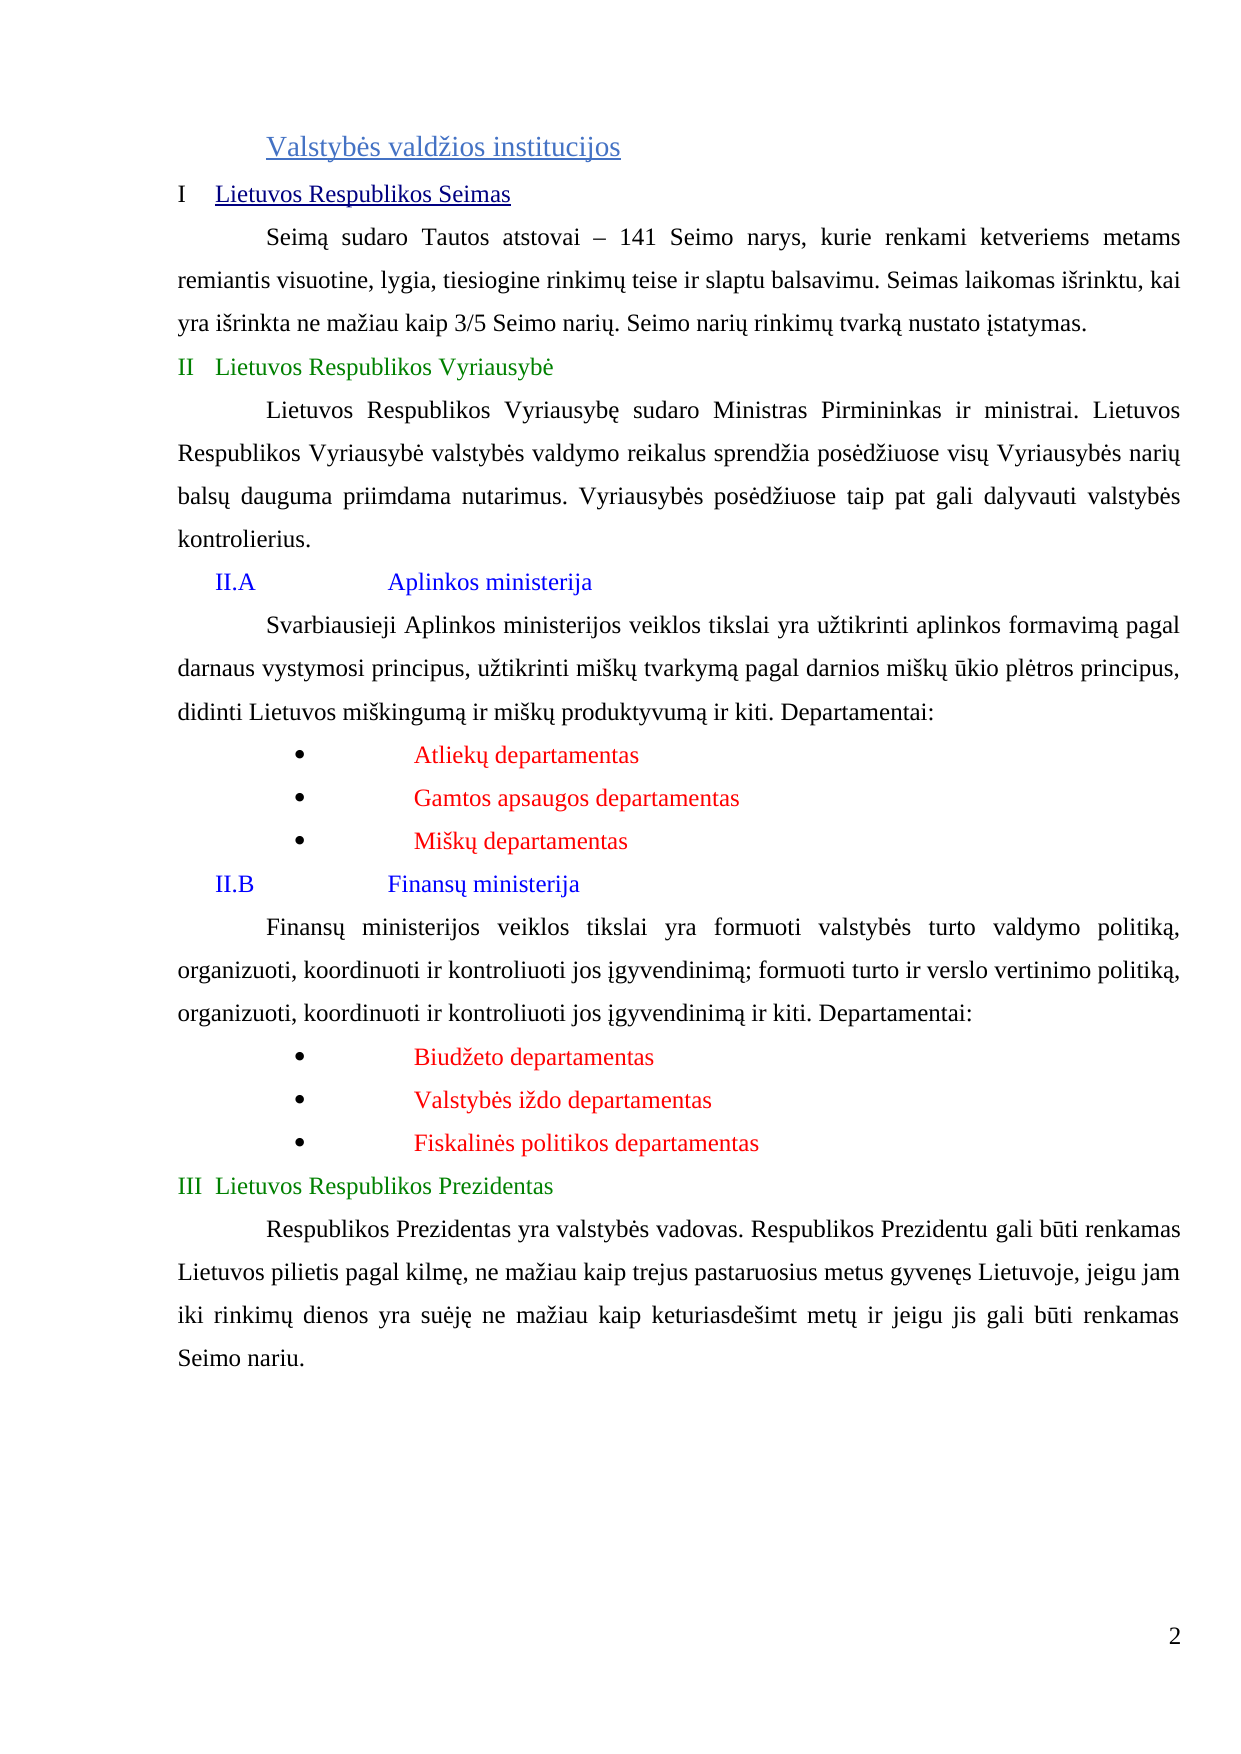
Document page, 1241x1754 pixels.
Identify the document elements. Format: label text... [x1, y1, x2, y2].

list Lietuvos Respublikos Vyriausybė [177, 352, 1181, 380]
list Aplinkos ministerija [215, 567, 1181, 596]
list Atliekų departamentas [295, 740, 1181, 768]
text Valstybės valdžios institucijos [177, 129, 1181, 162]
list Lietuvos Respublikos Prezidentas [177, 1171, 1181, 1200]
text Svarbiausieji Aplinkos ministerijos veiklos tikslai yra užtikrinti aplinkos formavimą pagal darnaus vystymosi principus, užtikrinti miškų tvarkymą pagal darnios miškų ūkio plėtros principus, didinti Lietuvos miškingumą ir miškų produktyvumą ir kiti. Departamentai: [177, 610, 1181, 725]
text Lietuvos Respublikos Vyriausybę sudaro Ministras Pirmininkas ir ministrai. Lietuvos Respublikos Vyriausybė valstybės valdymo reikalus sprendžia posėdžiuose visų Vyriausybės narių balsų dauguma priimdama nutarimus. Vyriausybės posėdžiuose taip pat gali dalyvauti valstybės kontrolierius. [177, 395, 1181, 553]
list Finansų ministerija [215, 869, 1181, 898]
list Lietuvos Respublikos Seimas [177, 179, 1181, 208]
list Biudžeto departamentas [295, 1042, 1181, 1070]
text Respublikos Prezidentas yra valstybės vadovas. Respublikos Prezidentu gali būti renkamas Lietuvos pilietis pagal kilmę, ne mažiau kaip trejus pastaruosius metus gyvenęs Lietuvoje, jeigu jam iki rinkimų dienos yra suėję ne mažiau kaip keturiasdešimt metų ir jeigu jis gali būti renkamas Seimo nariu. [177, 1214, 1181, 1372]
list Miškų departamentas [295, 826, 1181, 855]
list Fiskalinės politikos departamentas [295, 1128, 1181, 1157]
text Seimą sudaro Tautos atstovai – 141 Seimo narys, kurie renkami ketveriems metams remiantis visuotine, lygia, tiesiogine rinkimų teise ir slaptu balsavimu. Seimas laikomas išrinktu, kai yra išrinkta ne mažiau kaip 3/5 Seimo narių. Seimo narių rinkimų tvarką nustato įstatymas. [177, 222, 1181, 337]
list Gamtos apsaugos departamentas [295, 783, 1181, 812]
text Finansų ministerijos veiklos tikslai yra formuoti valstybės turto valdymo politiką, organizuoti, koordinuoti ir kontroliuoti jos įgyvendinimą; formuoti turto ir verslo vertinimo politiką, organizuoti, koordinuoti ir kontroliuoti jos įgyvendinimą ir kiti. Departamentai: [177, 912, 1181, 1027]
list Valstybės iždo departamentas [295, 1085, 1181, 1113]
